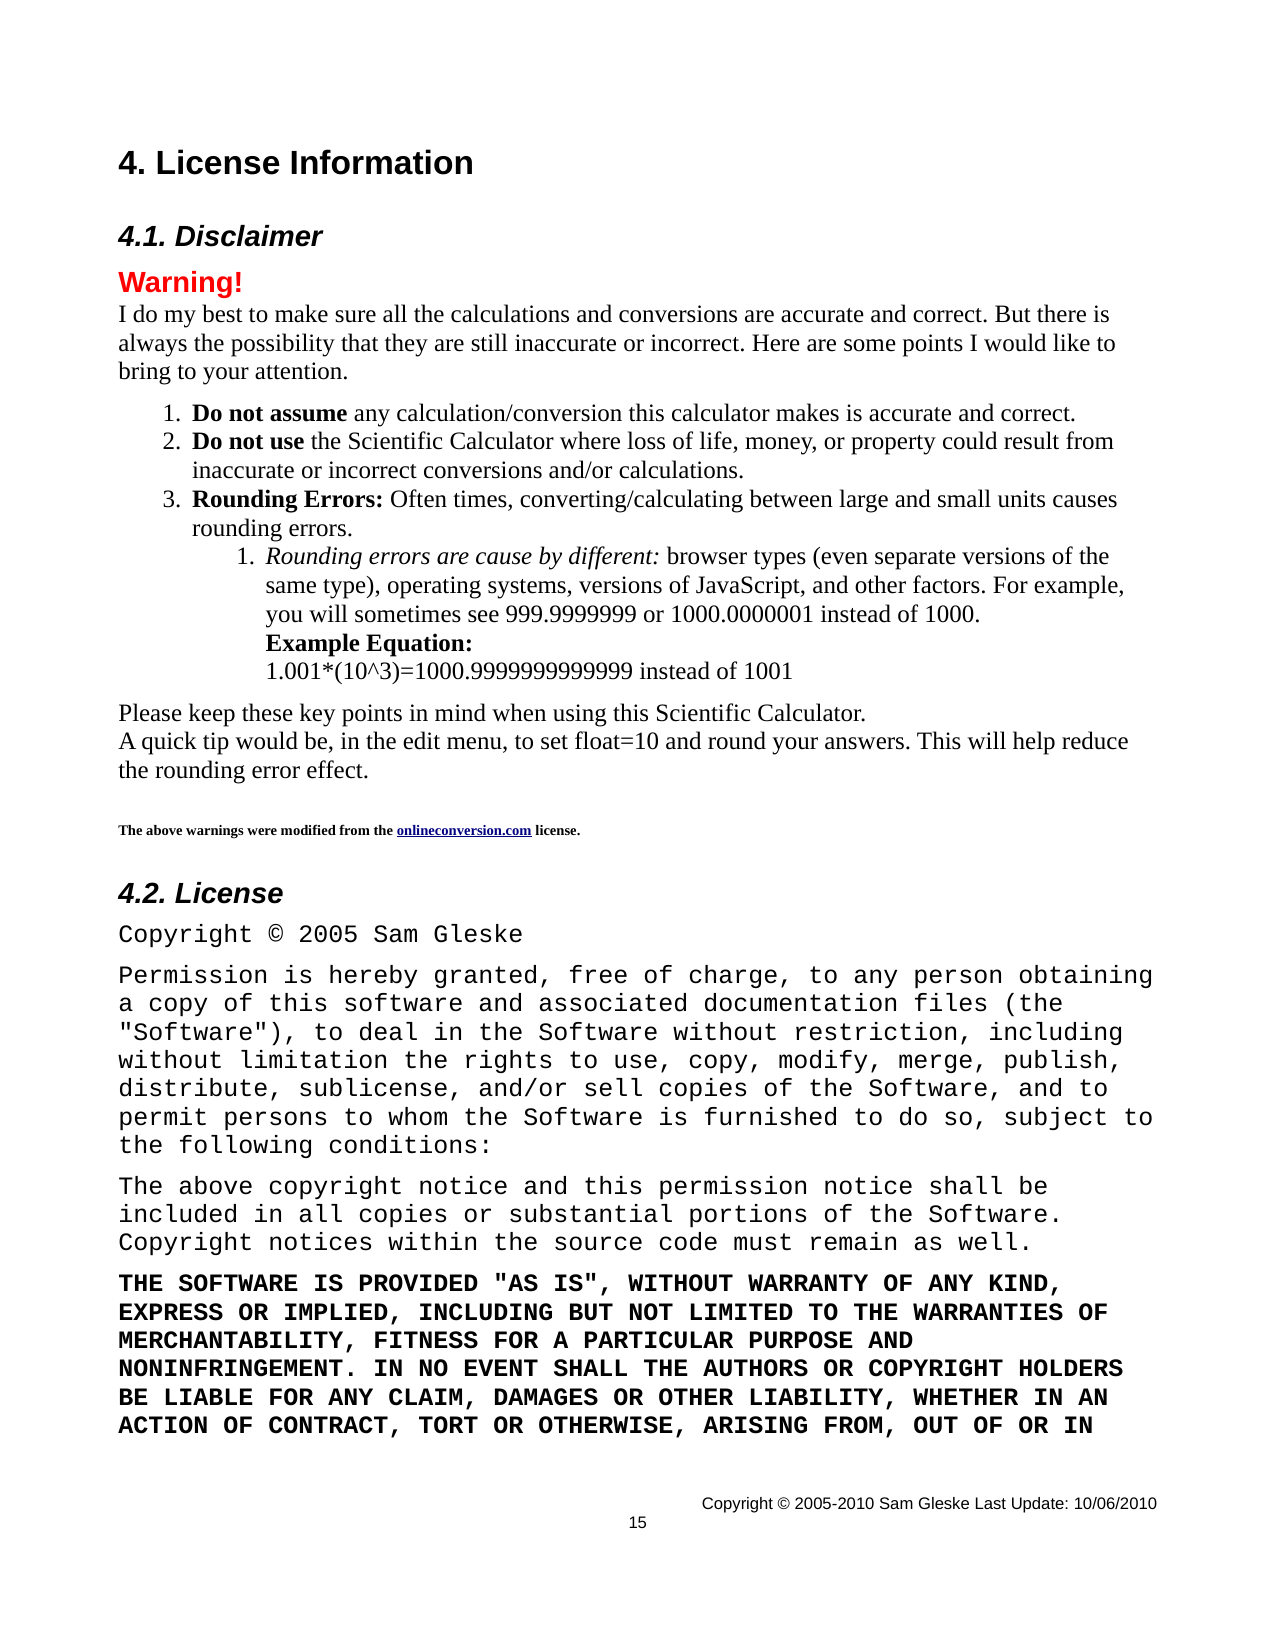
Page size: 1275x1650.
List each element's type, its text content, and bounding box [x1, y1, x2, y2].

text The above copyright notice and this permission notice shall be included in all copies or substantial portions of the Software. Copyright notices within the source code must remain as well. [118, 1173, 1157, 1258]
list Rounding Errors: Often times, converting/calculating between large and small units causes rounding errors. [162, 484, 1157, 541]
list Do not use the Scientific Calculator where loss of life, money, or property could result from inaccurate or incorrect conversions and/or calculations. [162, 426, 1157, 484]
text I do my best to make sure all the calculations and conversions are accurate and correct. But there is always the possibility that they are still inaccurate or incorrect. Here are some points I would like to bring to your attention. [118, 299, 1157, 385]
text Copyright © 2005 Sam Gleske [118, 922, 1157, 950]
list Rounding errors are cause by different: browser types (even separate versions of the same type), operating systems, versions of JavaScript, and other factors. For example, you will sometimes see 999.9999999 or 1000.0000001 instead of 1000. Example Equation: 1.001*(10^3)=1000.9999999999999 instead of 1001 [236, 541, 1157, 685]
text THE SOFTWARE IS PROVIDED "AS IS", WITHOUT WARRANTY OF ANY KIND, EXPRESS OR IMPLIED, INCLUDING BUT NOT LIMITED TO THE WARRANTIES OF MERCHANTABILITY, FITNESS FOR A PARTICULAR PURPOSE AND NONINFRINGEMENT. IN NO EVENT SHALL THE AUTHORS OR COPYRIGHT HOLDERS BE LIABLE FOR ANY CLAIM, DAMAGES OR OTHER LIABILITY, WHETHER IN AN ACTION OF CONTRACT, TORT OR OTHERWISE, ARISING FROM, OUT OF OR IN [118, 1271, 1157, 1441]
subtitle 4.1. Disclaimer [118, 219, 1157, 253]
subtitle 4. License Information [118, 143, 1157, 182]
list Do not assume any calculation/conversion this calculator makes is accurate and correct. [162, 398, 1157, 426]
subtitle The above warnings were modified from the onlineconversion.com license. [118, 821, 1157, 838]
text Permission is hereby granted, free of charge, to any person obtaining a copy of this software and associated documentation files (the "Software"), to deal in the Software without restriction, including without limitation the rights to use, copy, modify, merge, publish, distribute, sublicense, and/or sell copies of the Software, and to permit persons to whom the Software is furnished to do so, subject to the following conditions: [118, 962, 1157, 1161]
text Warning! [118, 265, 1157, 299]
subtitle 4.2. License [118, 876, 1157, 909]
text Please keep these key points in mind when using this Scientific Calculator. A quick tip would be, in the edit menu, to set float=10 and round your answers. This will help reduce the rounding error effect. [118, 698, 1157, 784]
